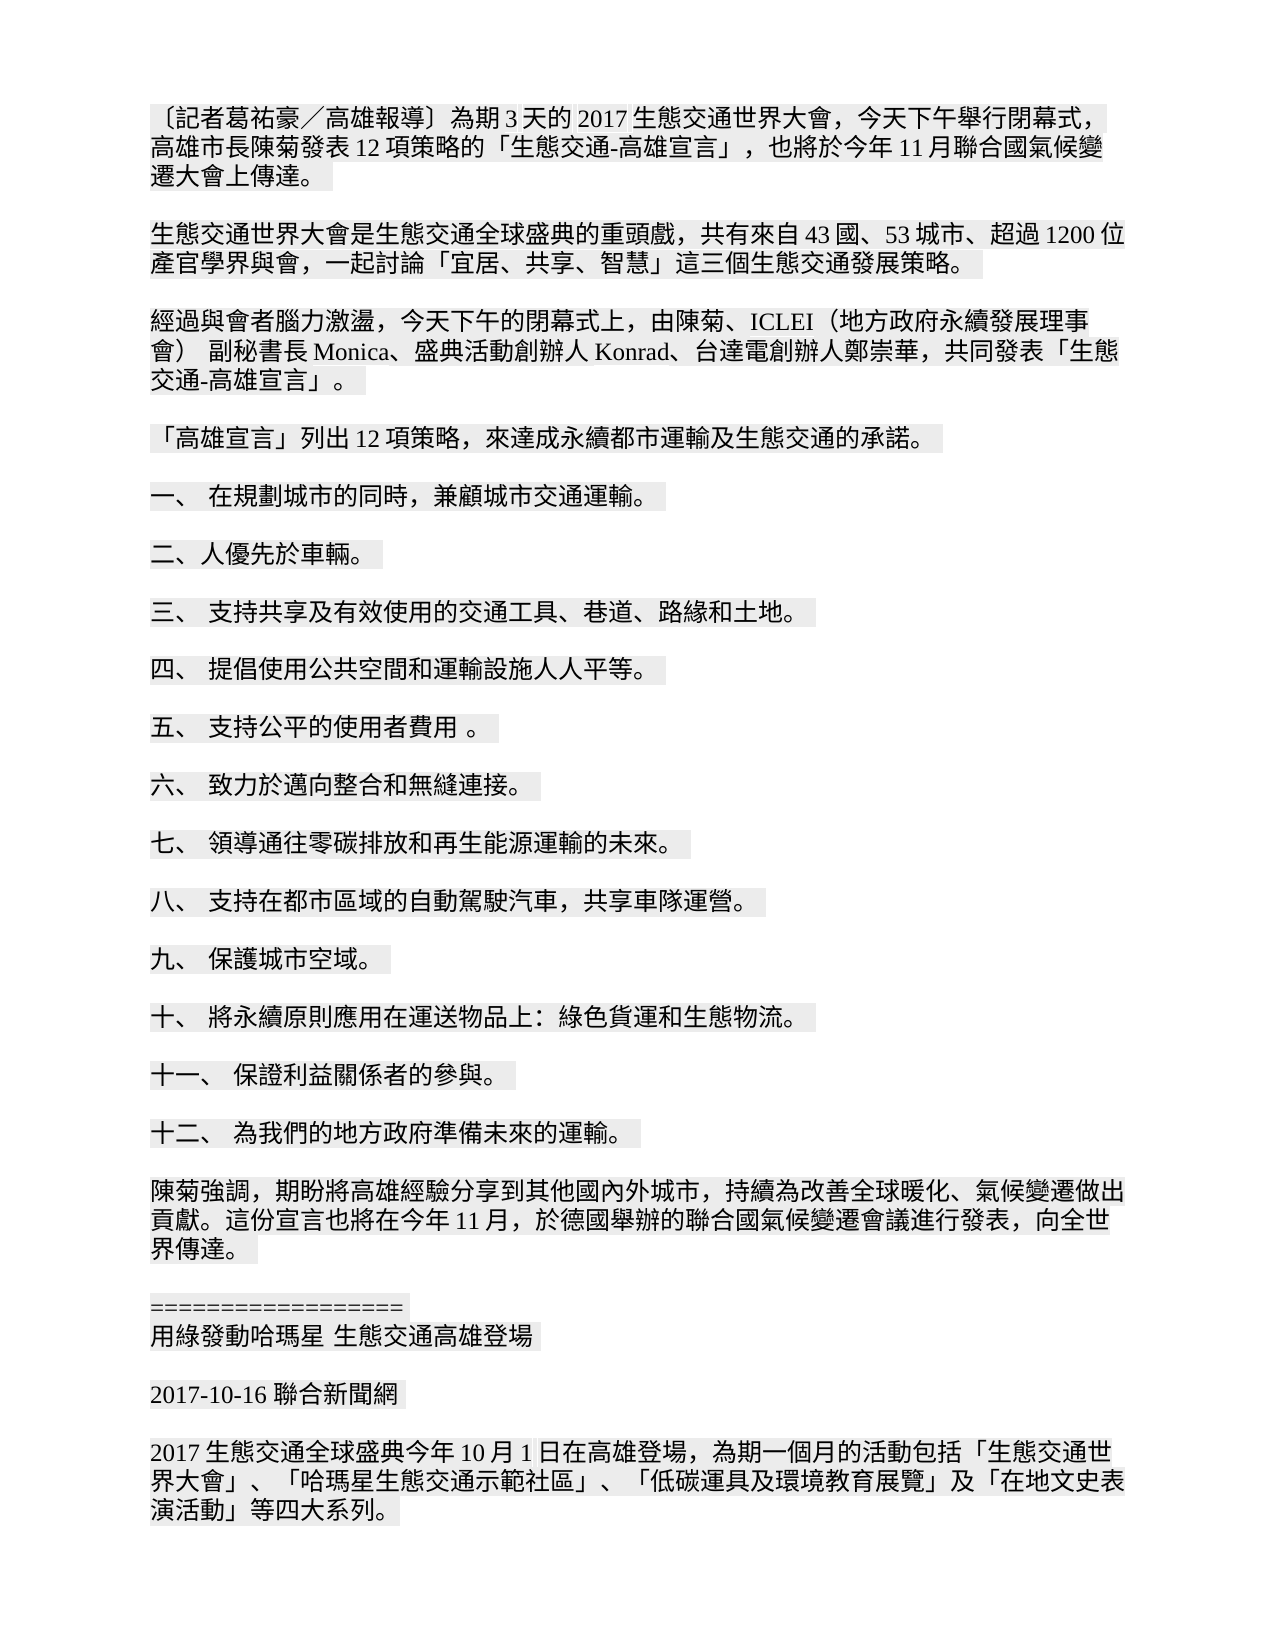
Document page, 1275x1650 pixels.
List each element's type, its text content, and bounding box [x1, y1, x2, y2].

text 做為一個宇球人，宇宙的宇，羽毛球的球，10月1日祖國國慶那天(周日)早上，我一個人騎機車來到西子灣海邊，一邊眺望祖國，一邊仰望穹蒼，思考宇球獨立建球的真理，剛好碰上陳菊大手筆主辦的 "2017年宇宙生態交通盛典" 正要隆重開幕，真是很無言。我是說，感動驚訝到說不出話來。 西子灣是陸客常來的地方，只要有陸客出現之處，必有法輪功如影隨形。我看到法輪功在海邊登山入口處長期違法擺了一大堆看板，其中有一塊看板吸引了我，上頭寫著：目前已經有289742319(兩億八千九百七十四萬兩千三百一十九)人退出中共黨、團、隊，謂之三退運動。換句話說，目前大陸已經有五分之一以上的人口全面和萬惡共匪畫清界限。 對此我感到很欣慰，於是拿起手機拍了下來，旁邊兩位大陸年輕女遊客見我拍照，詫異地盯著我看，似乎有意與我搭訕攀談，但我不予理會，迅即離開，因為不遠的前方有一群不惜以節能減碳的前瞻性綠能衣著，穿最少的布料，用俗話來說就是超短褲緊身上衣爆奶辣妹正在向全世界展示宇宙綠能生態交通工具，簡單說就是腳踏車啦，繞海邊一圈，示範騎腳踏車給大家看。我目不轉睛地看著，從中深深體悟了綠能減碳的生態真理。 這次全宇宙生態交通盛典的口號就是 "用綠發動"，不是發動貪污買票炒地皮哦，而是用綠色發動生態交通革命。我果然看到一輛公車，整輛車漆成綠色，真是驚醒夢中人，所謂大道至簡，原來生態綠能的偉大真理其實就這麼簡單。不過，老實說，這似乎有抄襲前台南市長賴啥小之嫌，台南不是也有許多海洋生態公車嗎，車身漆上好多貝殼、海星與章魚等等，除了具體呈現海洋生態環保的理念，更突顯人與生態萬物合為一體的宇球精神。 肚子有點餓，決定兩餐合為一餐，在路邊攤吃了一塊蛋餅。馬路中央已經搭起一整排攤販，展現在地綠色飲食文化，比方說烤花枝、鹹酥雞與章魚小丸子等等。幾個警察看到我，迅速圍了過來，要我吃完快滾，因為為期一個月的 "2017年宇宙生態交通盛典"再過一個小時就要正式隆重登場，屆時整個管制區內將不准出現機車。 我怕回不了家，趕緊吃一吃走人，戴上N95外科用的專門防堵 PM2.5的口罩，懷著濃濃的感動和無言回家，一路上思索著底下這12條驚人的、即將送交聯合國發表的前瞻性宇球生態概念宣言，其中有些有點難，我有看沒有懂。 陳真2017. 10. 17. ===================== 生態交通世界大會閉幕 陳菊發表高雄宣言 自由時報 2017. 10. 04. 〔記者葛祐豪／高雄報導〕為期3天的2017生態交通世界大會，今天下午舉行閉幕式，高雄市長陳菊發表12項策略的「生態交通-高雄宣言」，也將於今年11月聯合國氣候變遷大會上傳達。 生態交通世界大會是生態交通全球盛典的重頭戲，共有來自43國、53城市、超過1200位產官學界與會，一起討論「宜居、共享、智慧」這三個生態交通發展策略。 經過與會者腦力激盪，今天下午的閉幕式上，由陳菊、ICLEI（地方政府永續發展理事會） 副秘書長Monica、盛典活動創辦人Konrad、台達電創辦人鄭崇華，共同發表「生態交通-高雄宣言」。 「高雄宣言」列出12項策略，來達成永續都市運輸及生態交通的承諾。 一、 在規劃城市的同時，兼顧城市交通運輸。 二、人優先於車輛。 三、 支持共享及有效使用的交通工具、巷道、路緣和土地。 四、 提倡使用公共空間和運輸設施人人平等。 五、 支持公平的使用者費用 。 六、 致力於邁向整合和無縫連接。 七、 領導通往零碳排放和再生能源運輸的未來。 八、 支持在都市區域的自動駕駛汽車，共享車隊運營。 九、 保護城市空域。 十、 將永續原則應用在運送物品上：綠色貨運和生態物流。 十一、 保證利益關係者的參與。 十二、 為我們的地方政府準備未來的運輸。 陳菊強調，期盼將高雄經驗分享到其他國內外城市，持續為改善全球暖化、氣候變遷做出貢獻。這份宣言也將在今年11月，於德國舉辦的聯合國氣候變遷會議進行發表，向全世界傳達。 ================== 用綠發動哈瑪星 生態交通高雄登場 2017-10-16 聯合新聞網 2017生態交通全球盛典今年10月1日在高雄登場，為期一個月的活動包括「生態交通世界大會」、「哈瑪星生態交通示範社區」、「低碳運具及環境教育展覽」及「在地文史表演活動」等四大系列。 [150, 75, 1125, 1526]
